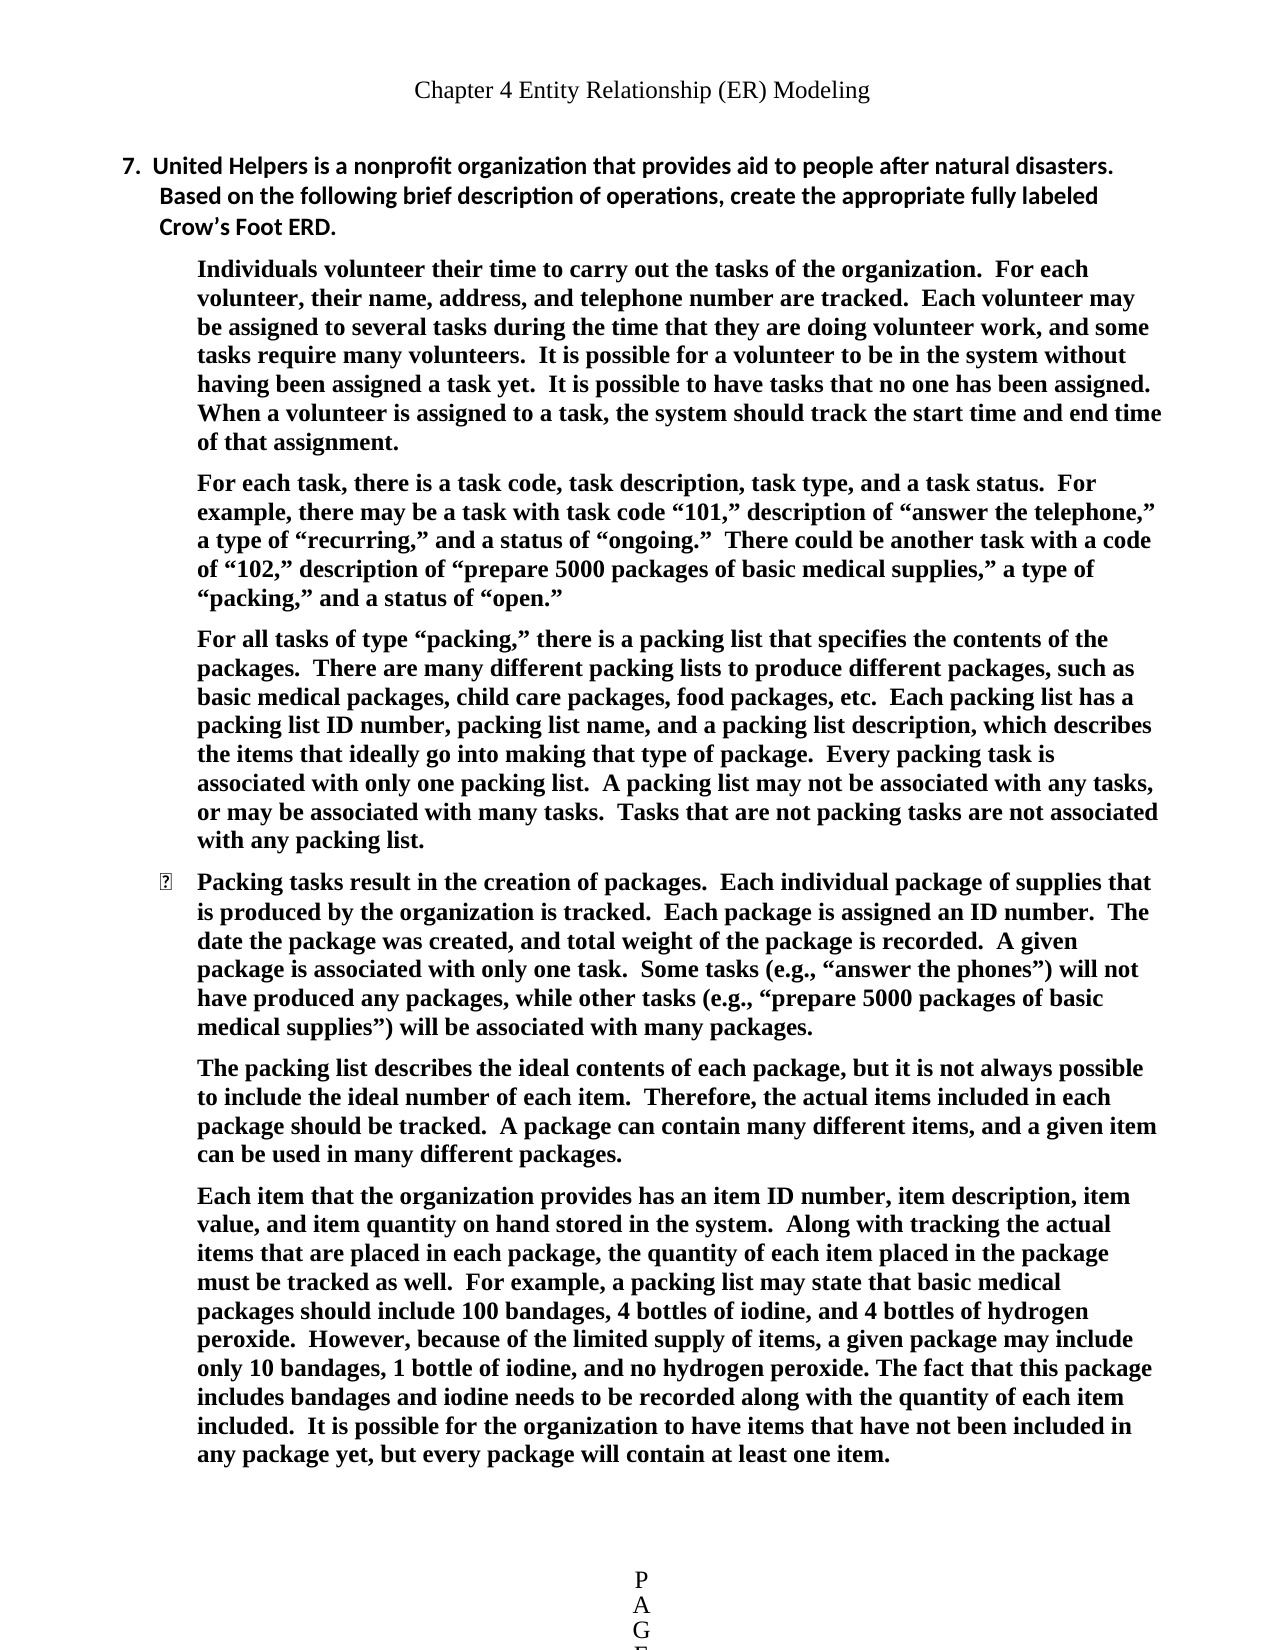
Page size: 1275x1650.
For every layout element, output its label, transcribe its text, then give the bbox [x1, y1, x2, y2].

list The packing list describes the ideal contents of each package, but it is not always possible to include the ideal number of each item. Therefore, the actual items included in each package should be tracked. A package can contain many different items, and a given item can be used in many different packages. [159, 1053, 1162, 1168]
text 7. United Helpers is a nonprofit organization that provides aid to people after natural disasters. Based on the following brief description of operations, create the appropriate fully labeled Crow’s Foot ERD. [122, 150, 1162, 242]
list For all tasks of type “packing,” there is a packing list that specifies the contents of the packages. There are many different packing lists to produce different packages, such as basic medical packages, child care packages, food packages, etc. Each packing list has a packing list ID number, packing list name, and a packing list description, which describes the items that ideally go into making that type of package. Every packing task is associated with only one packing list. A packing list may not be associated with any tasks, or may be associated with many tasks. Tasks that are not packing tasks are not associated with any packing list. [159, 624, 1162, 854]
list For each task, there is a task code, task description, task type, and a task status. For example, there may be a task with task code “101,” description of “answer the telephone,” a type of “recurring,” and a status of “ongoing.” There could be another task with a code of “102,” description of “prepare 5000 packages of basic medical supplies,” a type of “packing,” and a status of “open.” [159, 468, 1162, 612]
list Each item that the organization provides has an item ID number, item description, item value, and item quantity on hand stored in the system. Along with tracking the actual items that are placed in each package, the quantity of each item placed in the package must be tracked as well. For example, a packing list may state that basic medical packages should include 100 bandages, 4 bottles of iodine, and 4 bottles of hydrogen peroxide. However, because of the limited supply of items, a given package may include only 10 bandages, 1 bottle of iodine, and no hydrogen peroxide. The fact that this package includes bandages and iodine needs to be recorded along with the quantity of each item included. It is possible for the organization to have items that have not been included in any package yet, but every package will contain at least one item. [159, 1181, 1162, 1468]
list Packing tasks result in the creation of packages. Each individual package of supplies that is produced by the organization is tracked. Each package is assigned an ID number. The date the package was created, and total weight of the package is recorded. A given package is associated with only one task. Some tasks (e.g., “answer the phones”) will not have produced any packages, while other tasks (e.g., “prepare 5000 packages of basic medical supplies”) will be associated with many packages. [159, 867, 1162, 1041]
list Individuals volunteer their time to carry out the tasks of the organization. For each volunteer, their name, address, and telephone number are tracked. Each volunteer may be assigned to several tasks during the time that they are doing volunteer work, and some tasks require many volunteers. It is possible for a volunteer to be in the system without having been assigned a task yet. It is possible to have tasks that no one has been assigned. When a volunteer is assigned to a task, the system should track the start time and end time of that assignment. [159, 254, 1162, 455]
